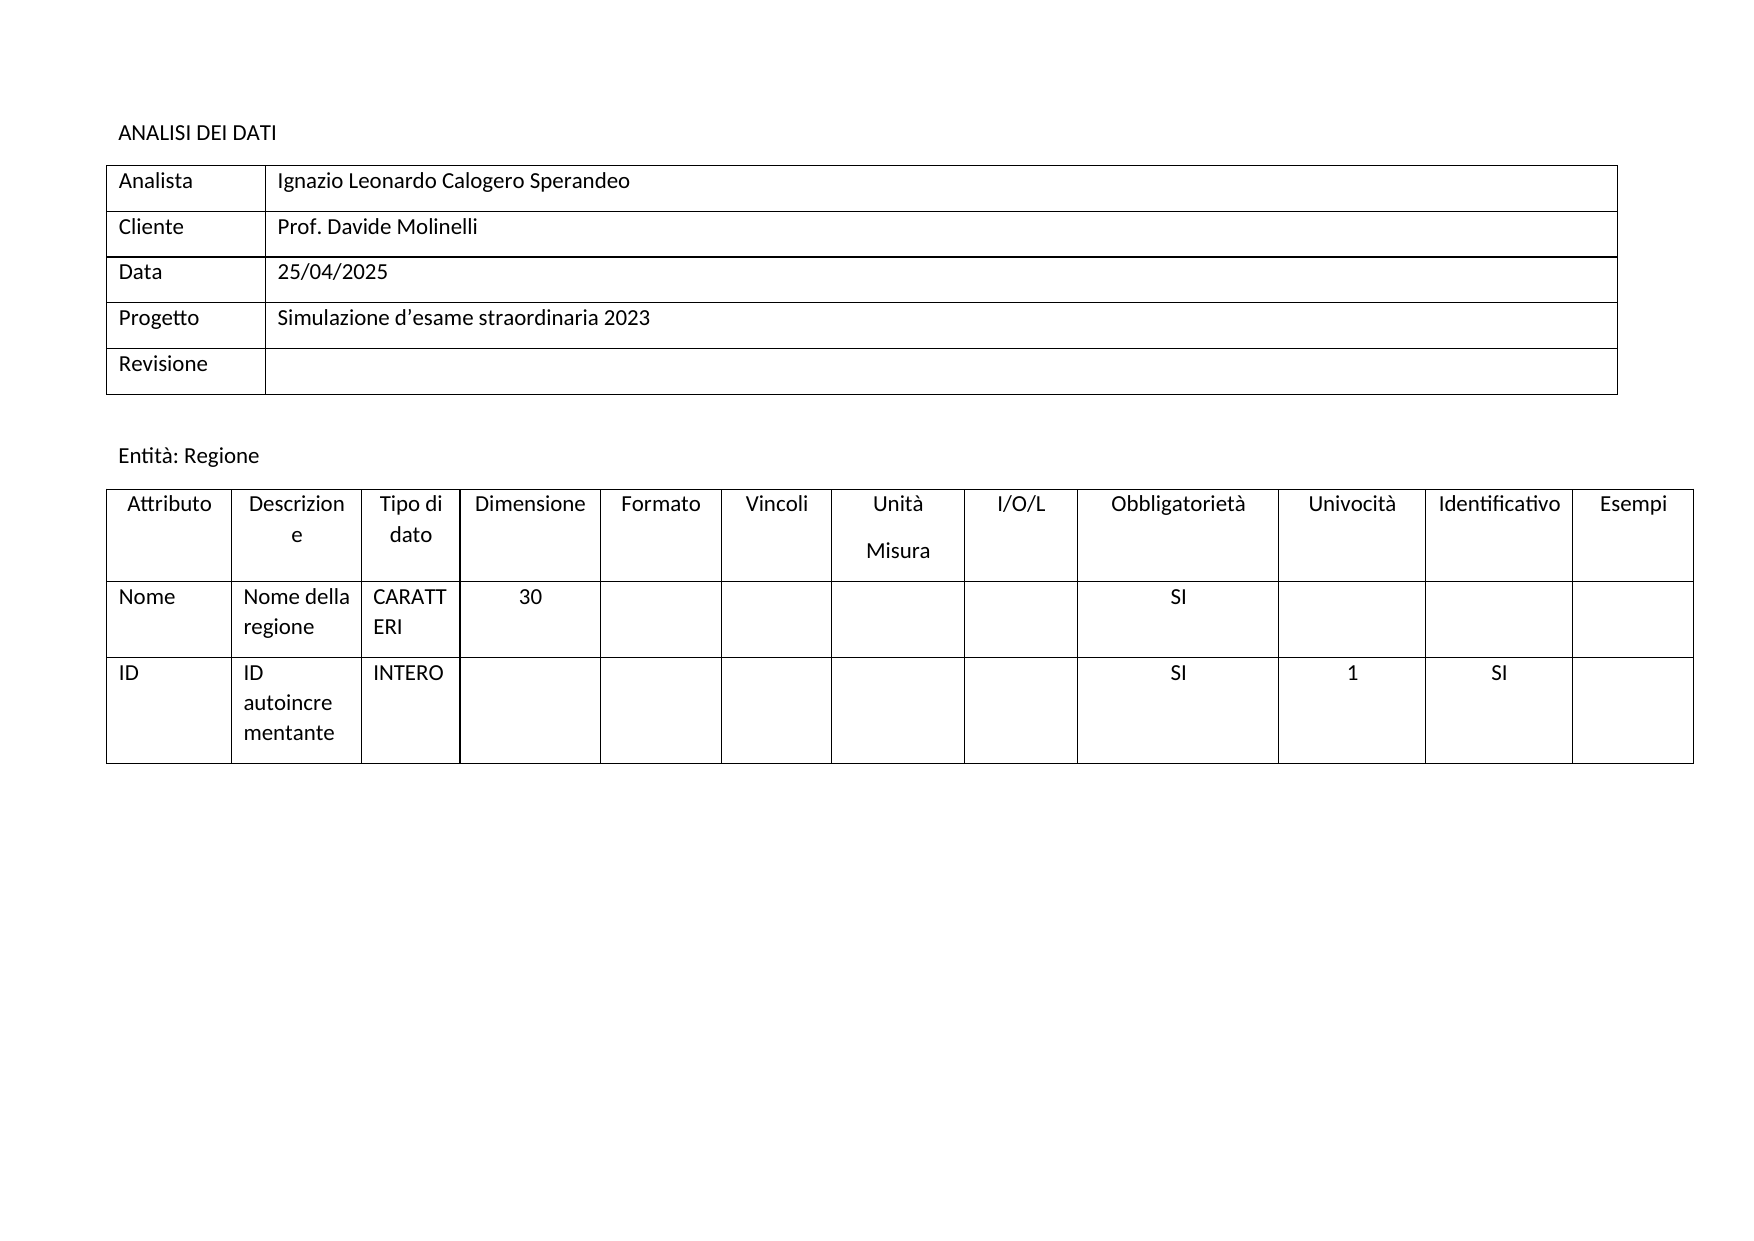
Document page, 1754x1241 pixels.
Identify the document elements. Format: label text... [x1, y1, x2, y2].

table_header Unità Misura [832, 490, 964, 581]
table_cell Revisione [107, 349, 265, 394]
table_header Tipo di dato [362, 490, 459, 581]
table_cell [1573, 658, 1693, 763]
table_header Formato [601, 490, 721, 581]
table_header Esempi [1573, 490, 1693, 581]
table_header Vincoli [722, 490, 831, 581]
table_cell [266, 349, 1617, 394]
table_cell [832, 658, 964, 763]
table_header Descrizione [232, 490, 361, 581]
table_cell INTERO [362, 658, 459, 763]
table_cell SI [1426, 658, 1572, 763]
table_header Attributo [107, 490, 231, 581]
table_cell CARATTERI [362, 582, 459, 657]
table_cell [965, 658, 1077, 763]
table_cell SI [1078, 658, 1278, 763]
table_header Dimensione [461, 490, 600, 581]
table_header Ignazio Leonardo Calogero Sperandeo [266, 166, 1617, 211]
table_cell Cliente [107, 212, 265, 256]
table_cell [722, 582, 831, 657]
table_cell ID [107, 658, 231, 763]
table_cell Progetto [107, 303, 265, 348]
table_cell Simulazione d’esame straordinaria 2023 [266, 303, 1617, 348]
table_cell Prof. Davide Molinelli [266, 212, 1617, 256]
table_header Identificativo [1426, 490, 1572, 581]
table_cell SI [1078, 582, 1278, 657]
table_cell 30 [461, 582, 600, 657]
table_cell Data [107, 258, 265, 302]
table_header Analista [107, 166, 265, 211]
table_cell [722, 658, 831, 763]
table_header I/O/L [965, 490, 1077, 581]
table_cell [1573, 582, 1693, 657]
table_header Univocità [1279, 490, 1425, 581]
table_cell [1426, 582, 1572, 657]
table_cell ID autoincrementante [232, 658, 361, 763]
text Entità: Regione [118, 442, 1606, 469]
table_cell 1 [1279, 658, 1425, 763]
table_cell [601, 658, 721, 763]
table_cell [965, 582, 1077, 657]
table_cell Nome [107, 582, 231, 657]
table_cell [601, 582, 721, 657]
table_cell 25/04/2025 [266, 258, 1617, 302]
table_cell [461, 658, 600, 763]
table_cell [832, 582, 964, 657]
table_cell Nome della regione [232, 582, 361, 657]
table_cell [1279, 582, 1425, 657]
text ANALISI DEI DATI [118, 118, 1606, 146]
table_header Obbligatorietà [1078, 490, 1278, 581]
